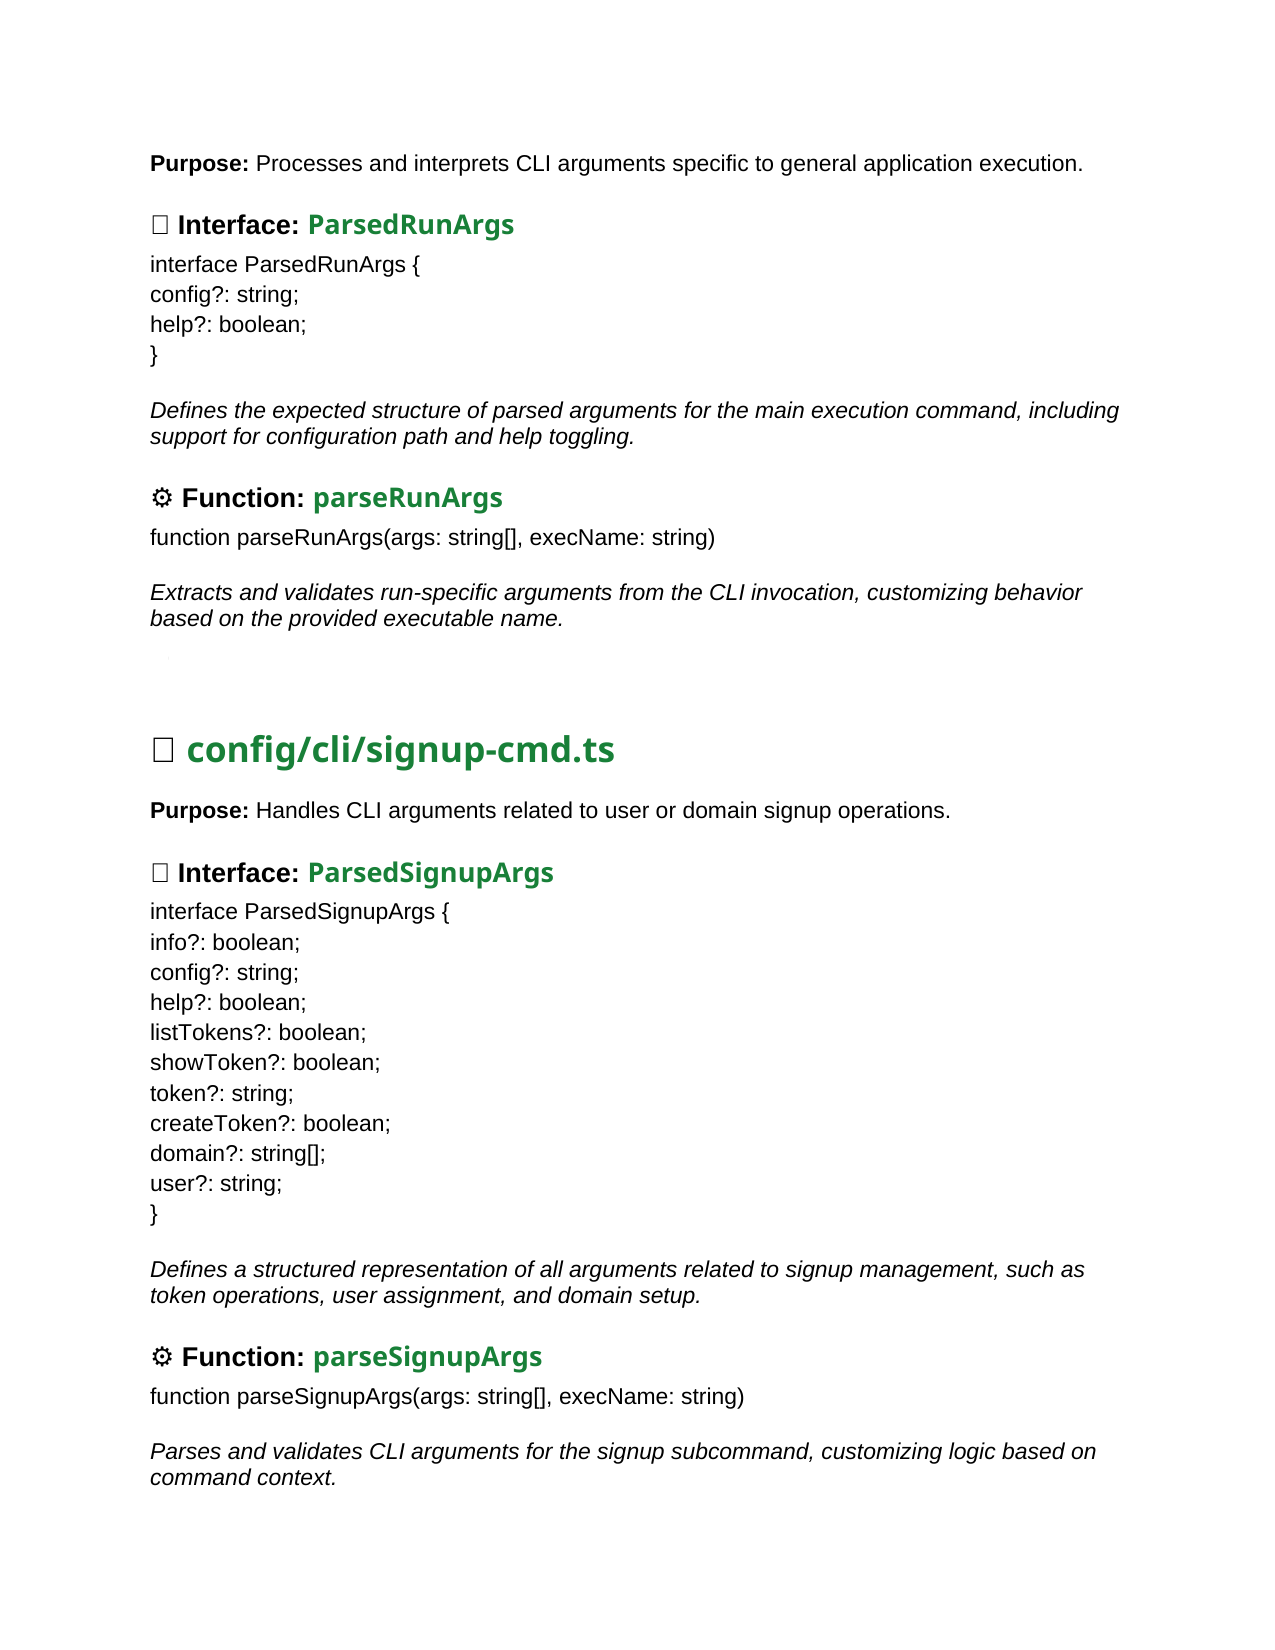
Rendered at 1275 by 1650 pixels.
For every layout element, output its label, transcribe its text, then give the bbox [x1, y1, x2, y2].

subtitle ⚙️ Function: parseRunArgs [150, 478, 1125, 515]
text Defines a structured representation of all arguments related to signup management, such as token operations, user assignment, and domain setup. [150, 1256, 1125, 1308]
text help?: boolean; [150, 989, 1125, 1015]
text showToken?: boolean; [150, 1049, 1125, 1076]
text Purpose: Handles CLI arguments related to user or domain signup operations. [150, 797, 1125, 824]
text Parses and validates CLI arguments for the signup subcommand, customizing logic based on command context. [150, 1438, 1125, 1491]
text config?: string; [150, 959, 1125, 985]
text } [150, 1200, 1125, 1227]
text } [150, 341, 1125, 368]
text config?: string; [150, 281, 1125, 307]
text function parseSignupArgs(args: string[], execName: string) [150, 1383, 1125, 1409]
text interface ParsedRunArgs { [150, 251, 1125, 277]
text user?: string; [150, 1170, 1125, 1196]
subtitle 🧩 Interface: ParsedSignupArgs [150, 853, 1125, 890]
subtitle 📄 config/cli/signup-cmd.ts [150, 724, 1125, 772]
text Purpose: Processes and interprets CLI arguments specific to general application execution. [150, 150, 1125, 176]
subtitle ⚙️ Function: parseSignupArgs [150, 1337, 1125, 1374]
subtitle 🧩 Interface: ParsedRunArgs [150, 206, 1125, 242]
text info?: boolean; [150, 928, 1125, 955]
text Defines the expected structure of parsed arguments for the main execution command, including support for configuration path and help toggling. [150, 397, 1125, 449]
text createToken?: boolean; [150, 1110, 1125, 1136]
text function parseRunArgs(args: string[], execName: string) [150, 524, 1125, 550]
text help?: boolean; [150, 311, 1125, 337]
text listTokens?: boolean; [150, 1019, 1125, 1045]
text domain?: string[]; [150, 1140, 1125, 1166]
text token?: string; [150, 1079, 1125, 1106]
text interface ParsedSignupArgs { [150, 898, 1125, 924]
text Extracts and validates run-specific arguments from the CLI invocation, customizing behavior based on the provided executable name. [150, 579, 1125, 632]
